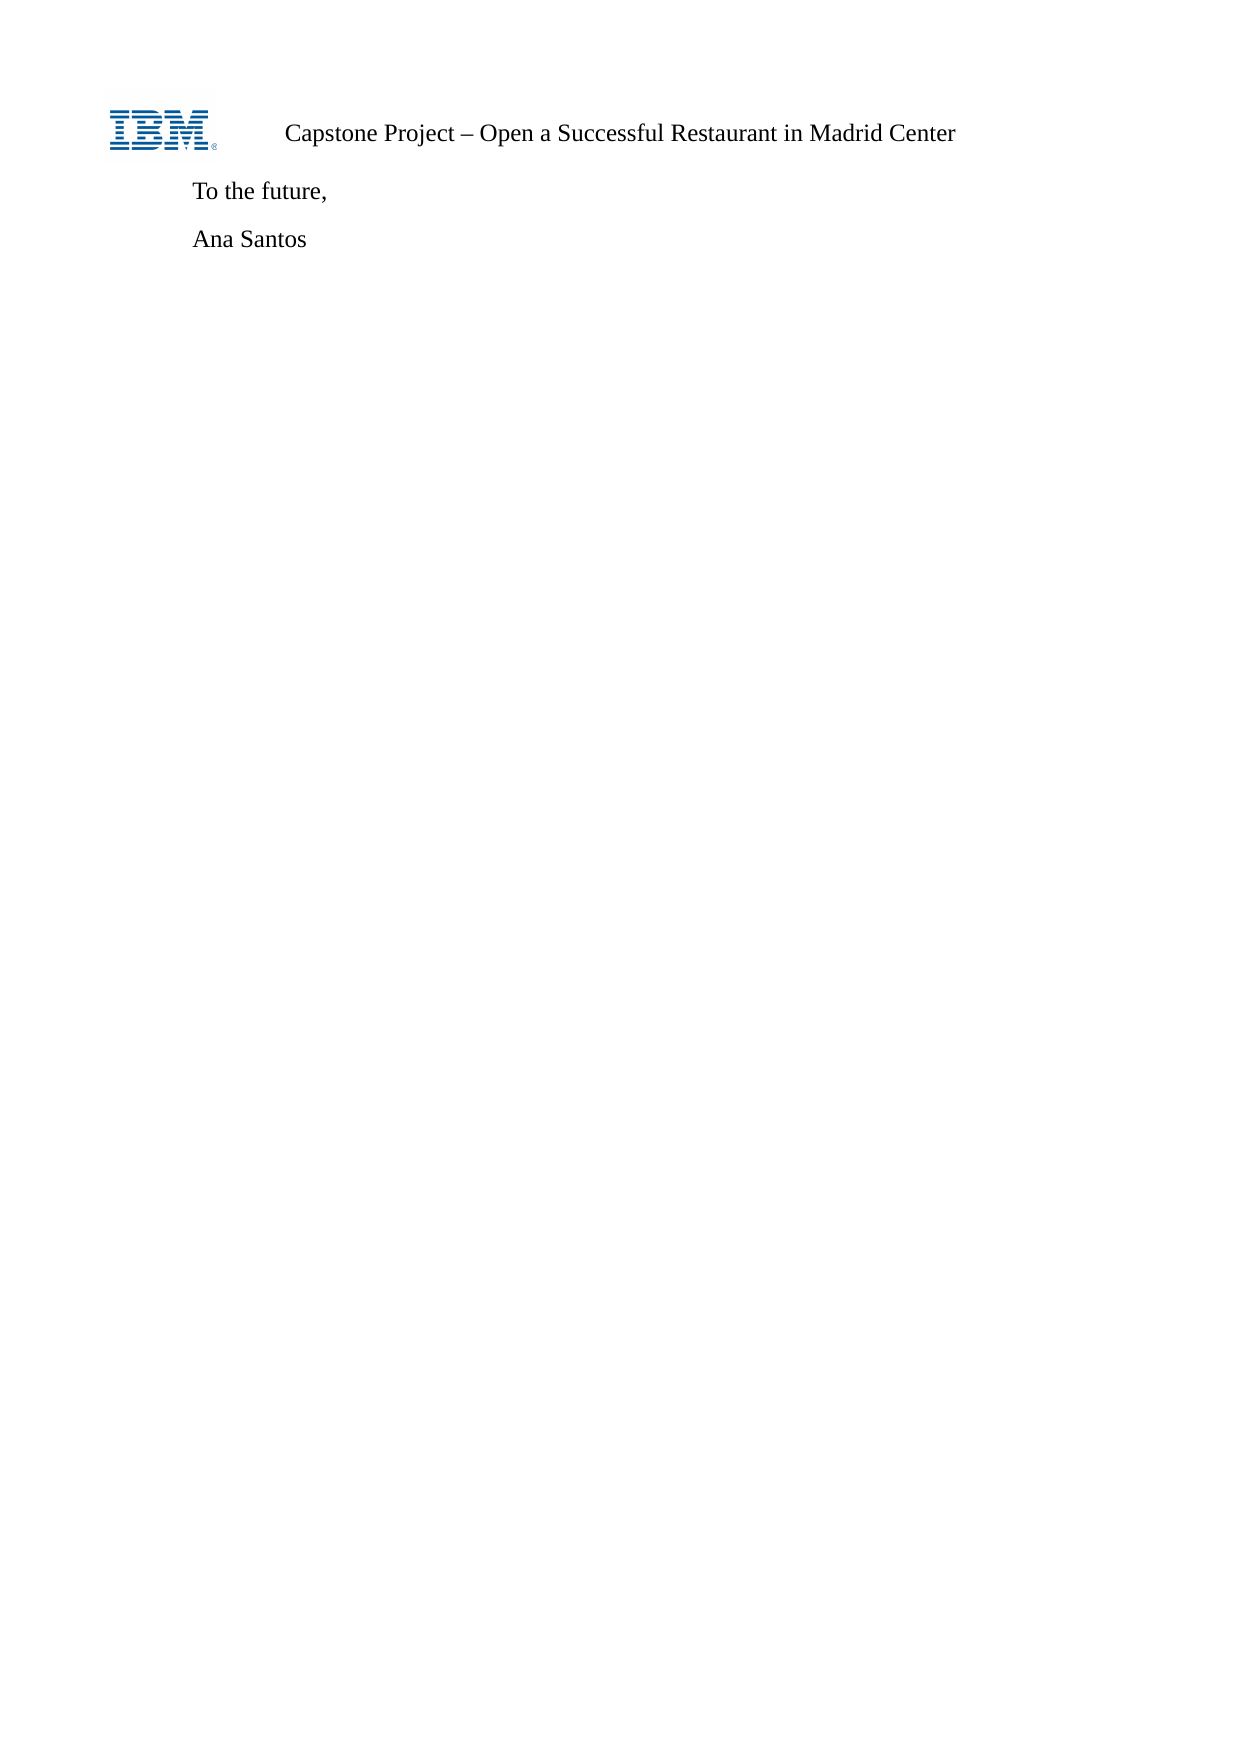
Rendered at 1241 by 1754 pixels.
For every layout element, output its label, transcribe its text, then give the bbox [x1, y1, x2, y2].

picture [104, 87, 217, 164]
text To the future, [118, 176, 1122, 205]
text Ana Santos [118, 224, 1122, 253]
